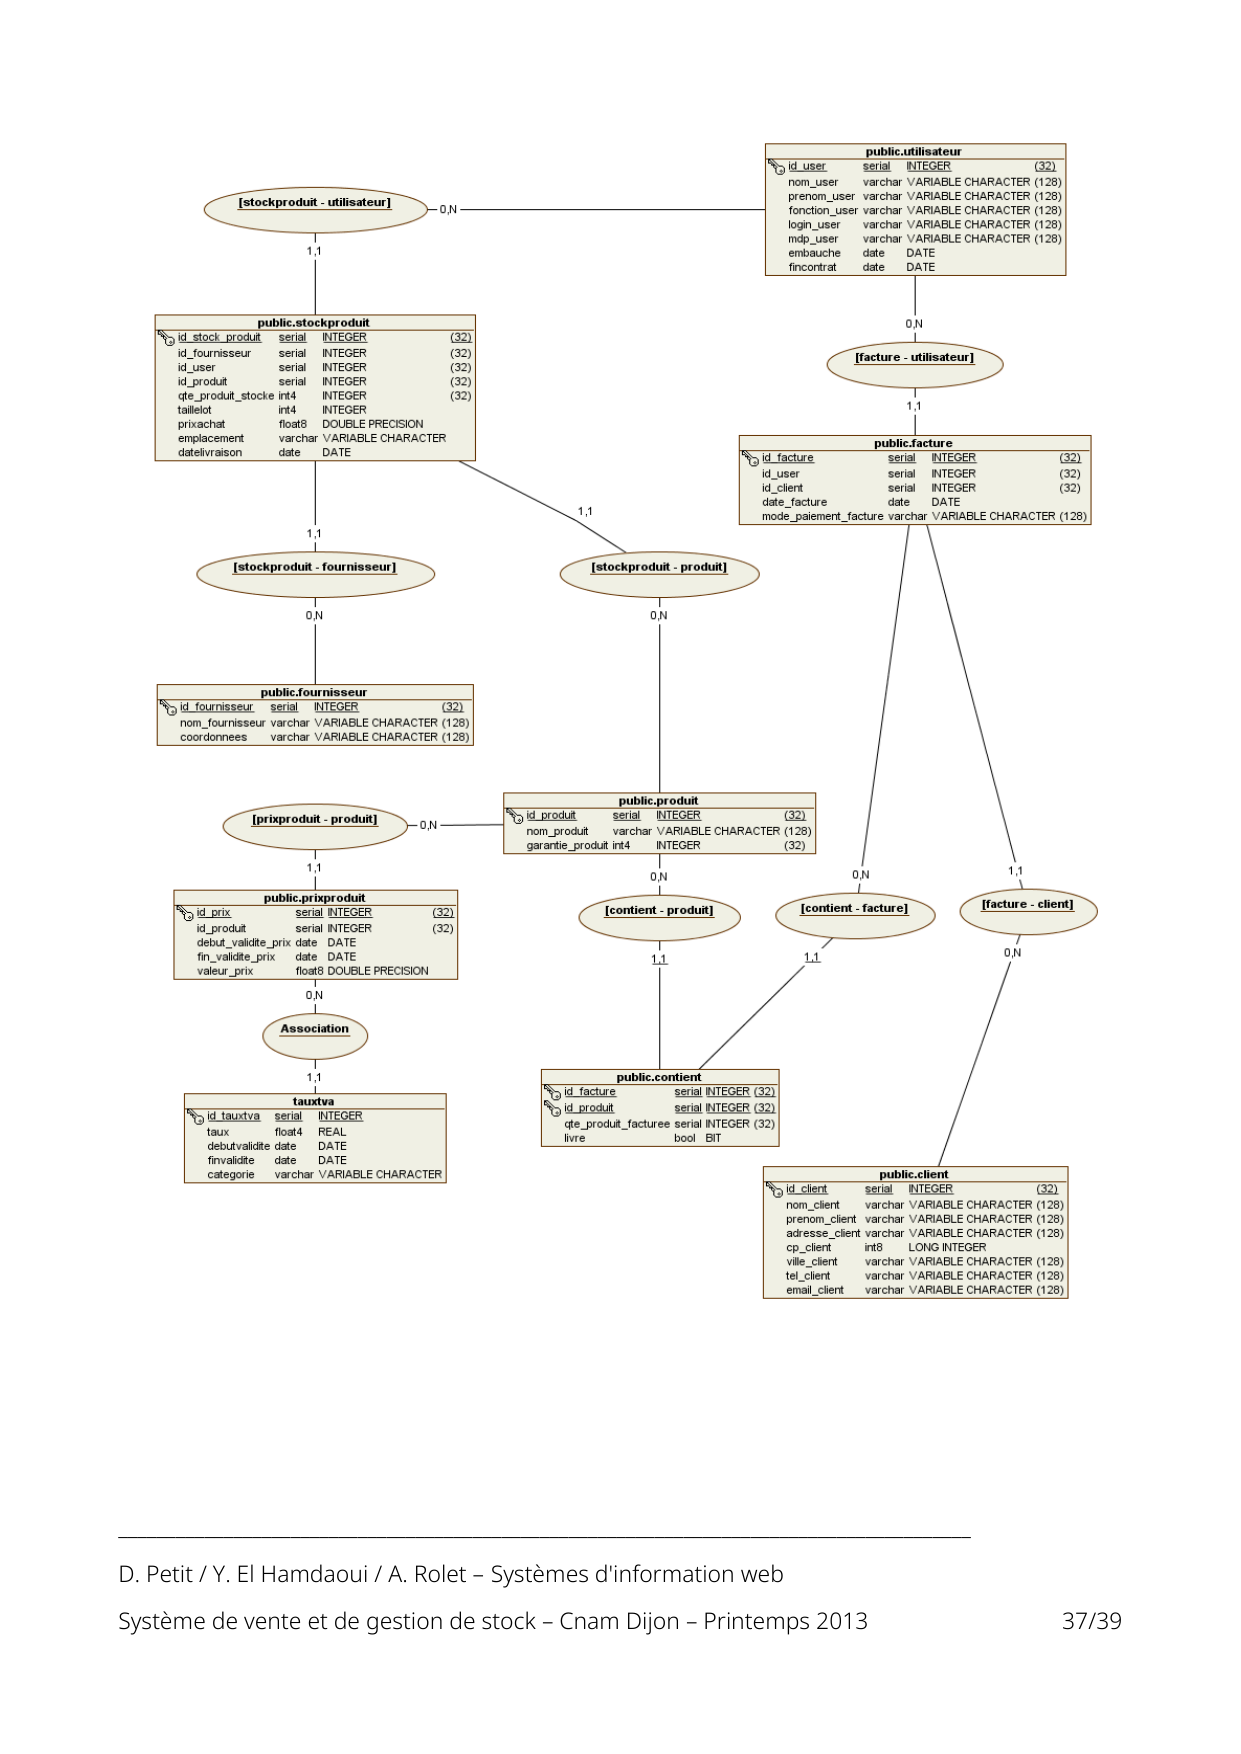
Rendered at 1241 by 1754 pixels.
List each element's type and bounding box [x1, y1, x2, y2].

picture [118, 118, 1123, 1394]
